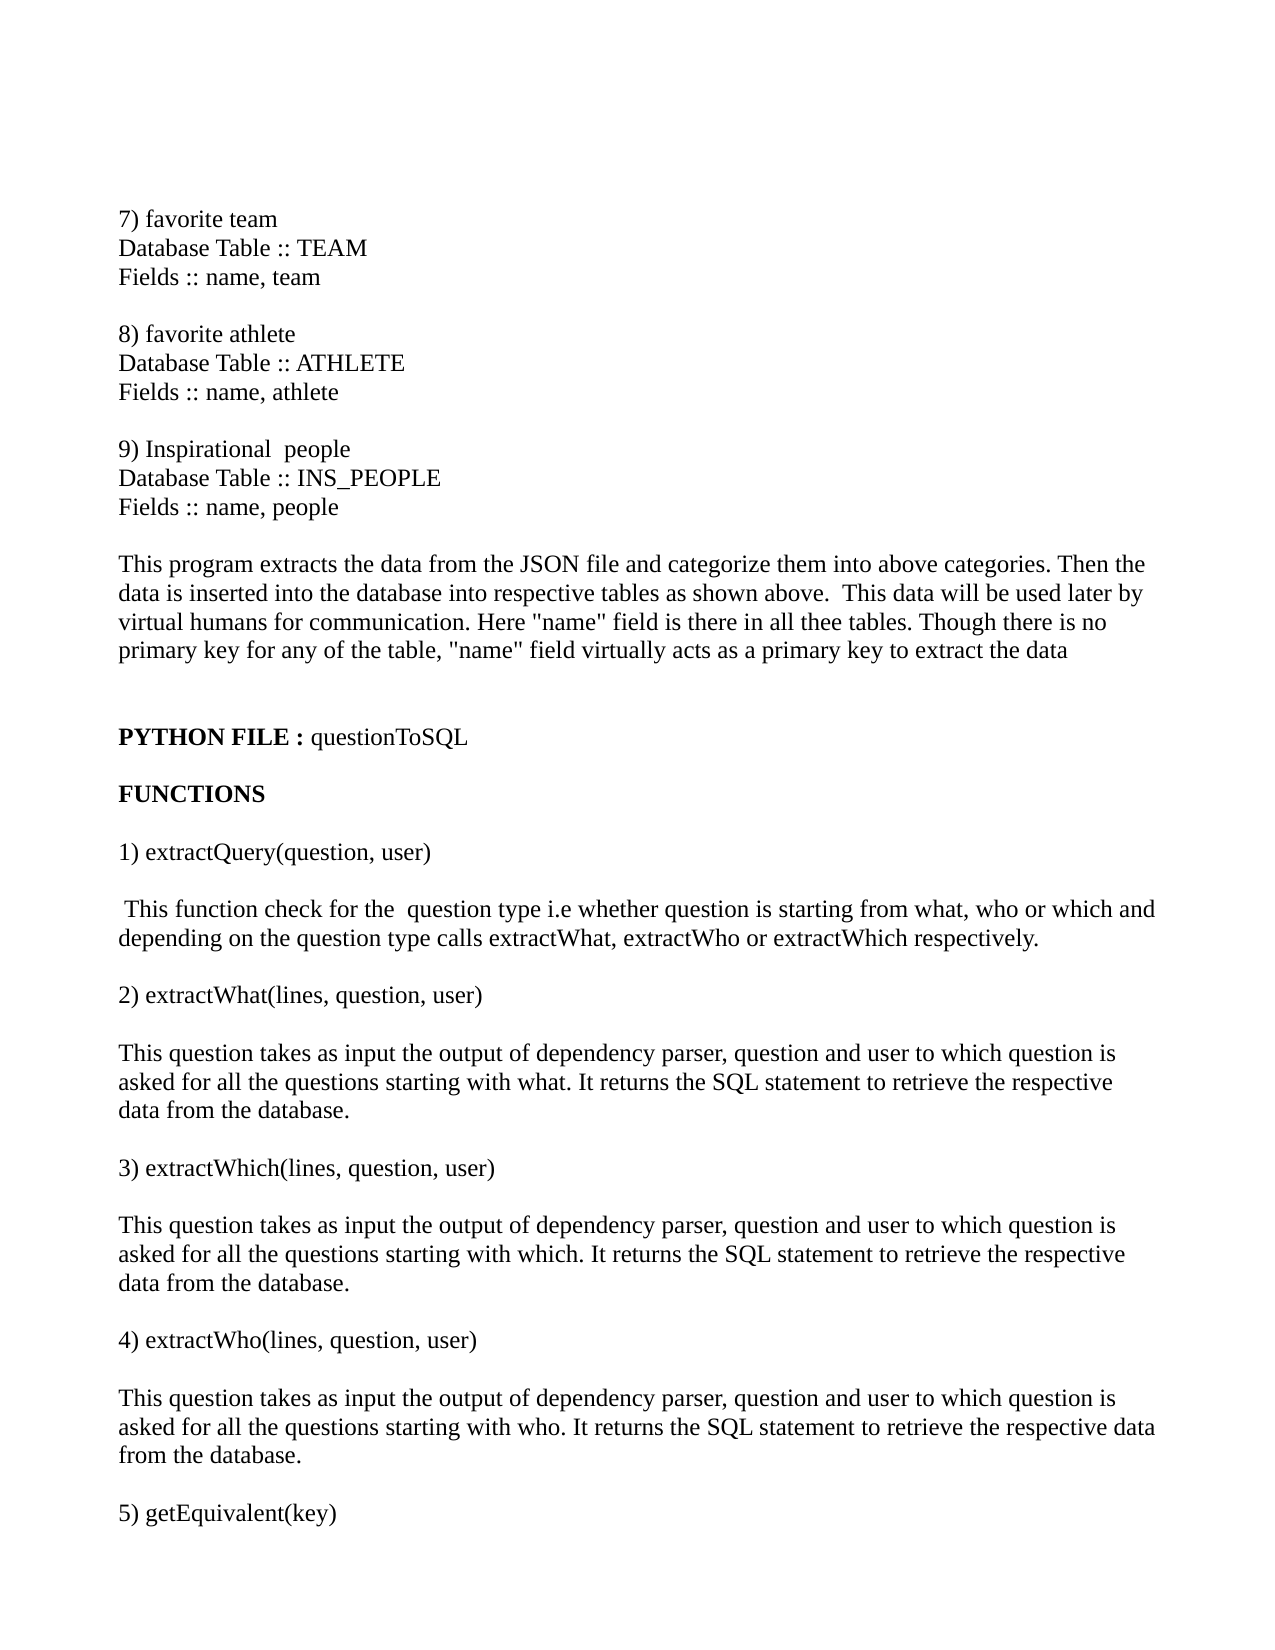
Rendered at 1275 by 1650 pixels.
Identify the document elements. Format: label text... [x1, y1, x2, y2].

text This question takes as input the output of dependency parser, question and user to which question is asked for all the questions starting with who. It returns the SQL statement to retrieve the respective data from the database. [118, 1383, 1157, 1469]
text 8) favorite athlete [118, 319, 1157, 348]
text This function check for the question type i.e whether question is starting from what, who or which and depending on the question type calls extractWhat, extractWho or extractWhich respectively. [118, 894, 1157, 952]
text Fields :: name, people [118, 492, 1157, 521]
text This question takes as input the output of dependency parser, question and user to which question is asked for all the questions starting with what. It returns the SQL statement to retrieve the respective data from the database. [118, 1038, 1157, 1124]
text PYTHON FILE : questionToSQL [118, 722, 1157, 751]
text 5) getEquivalent(key) [118, 1498, 1157, 1527]
text FUNCTIONS [118, 779, 1157, 808]
text 1) extractQuery(question, user) [118, 837, 1157, 866]
text 2) extractWhat(lines, question, user) [118, 981, 1157, 1009]
text 4) extractWho(lines, question, user) [118, 1326, 1157, 1354]
text Database Table :: INS_PEOPLE [118, 463, 1157, 492]
text 7) favorite team [118, 204, 1157, 233]
text Database Table :: ATHLETE [118, 348, 1157, 377]
text This question takes as input the output of dependency parser, question and user to which question is asked for all the questions starting with which. It returns the SQL statement to retrieve the respective data from the database. [118, 1211, 1157, 1297]
text This program extracts the data from the JSON file and categorize them into above categories. Then the data is inserted into the database into respective tables as shown above. This data will be used later by virtual humans for communication. Here "name" field is there in all thee tables. Though there is no primary key for any of the table, "name" field virtually acts as a primary key to extract the data [118, 549, 1157, 664]
text Fields :: name, team [118, 262, 1157, 291]
text 3) extractWhich(lines, question, user) [118, 1153, 1157, 1182]
text Fields :: name, athlete [118, 377, 1157, 406]
text Database Table :: TEAM [118, 233, 1157, 262]
text 9) Inspirational people [118, 434, 1157, 463]
